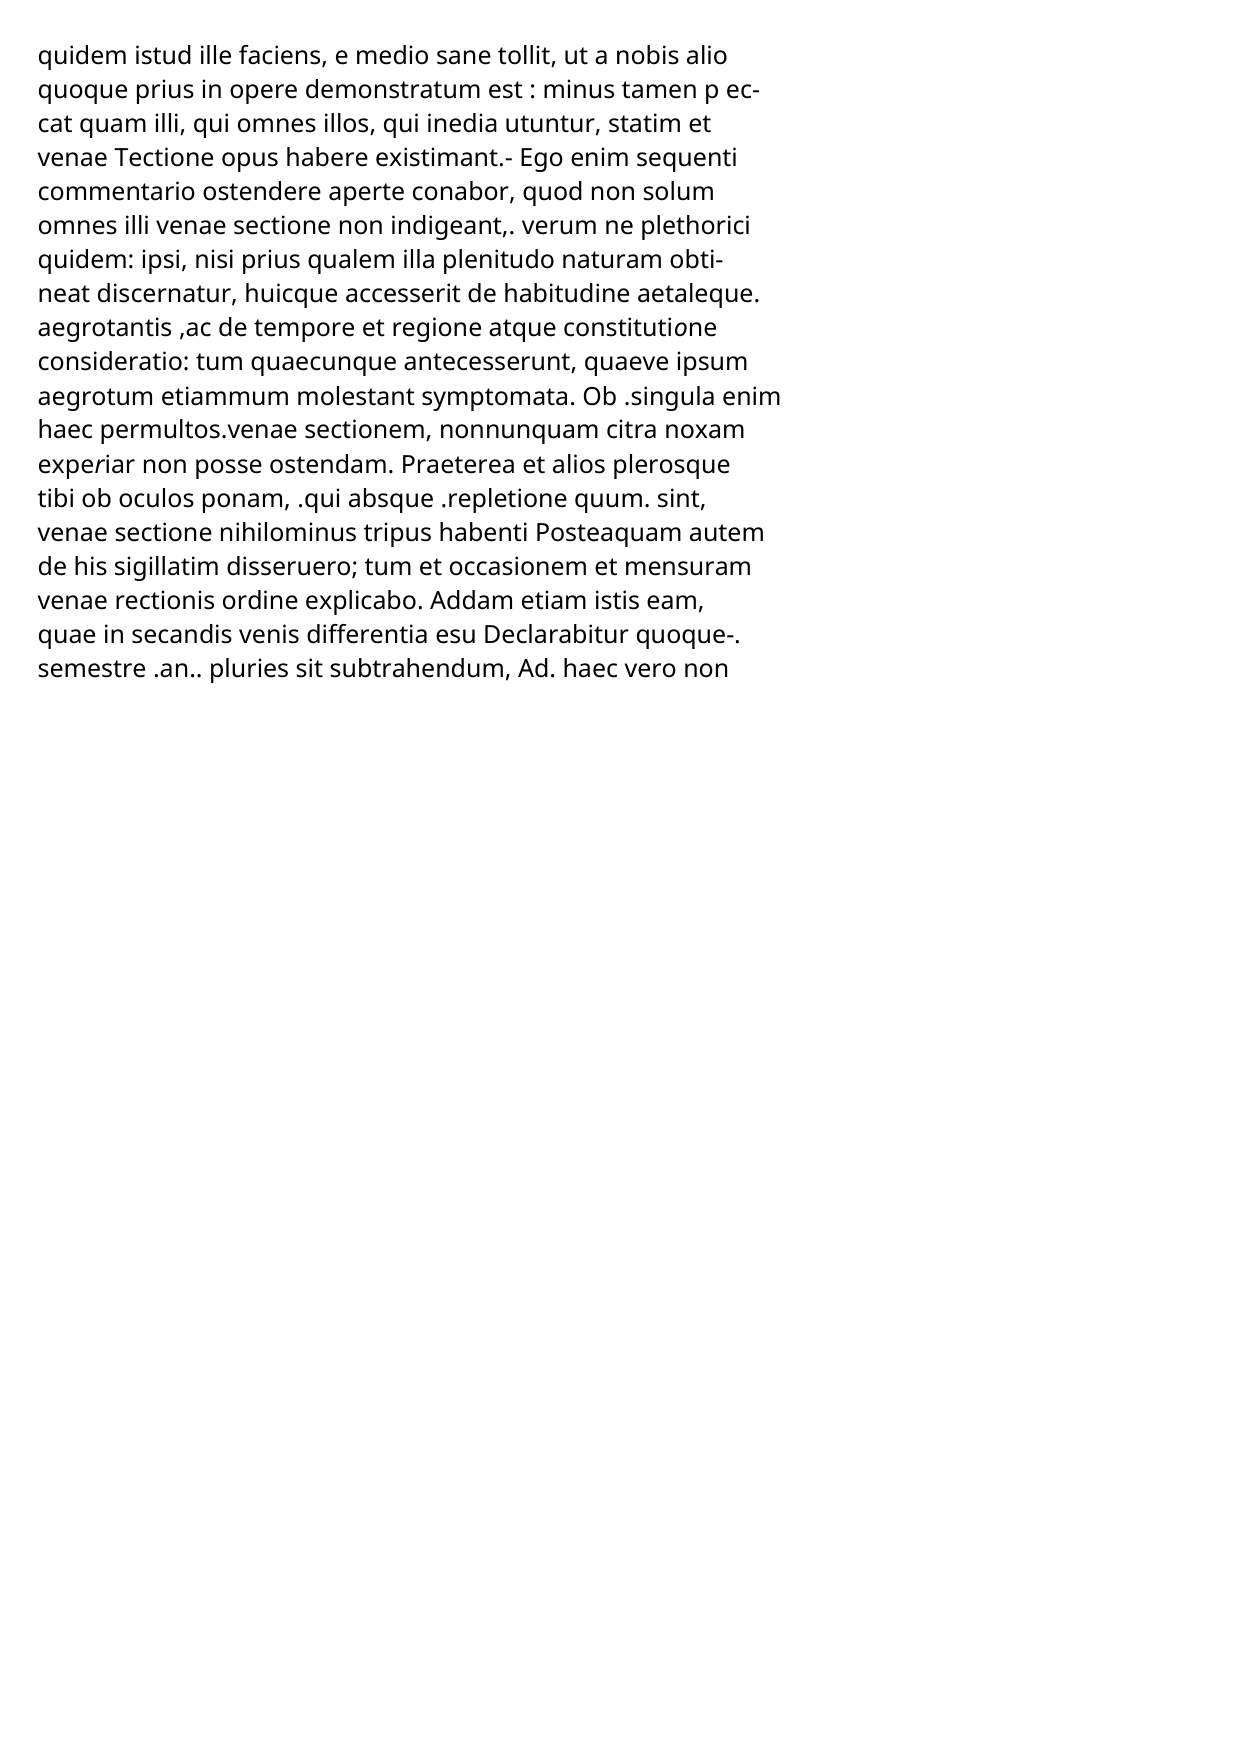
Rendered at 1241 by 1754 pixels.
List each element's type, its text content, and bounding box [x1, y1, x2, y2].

text quidem istud ille faciens, e medio sane tollit, ut a nobis alio quoque prius in opere demonstratum est : minus tamen p ec- cat quam illi, qui omnes illos, qui inedia utuntur, statim et venae Tectione opus habere existimant.- Ego enim sequenti commentario ostendere aperte conabor, quod non solum omnes illi venae sectione non indigeant,. verum ne plethorici quidem: ipsi, nisi prius qualem illa plenitudo naturam obti- neat discernatur, huicque accesserit de habitudine aetaleque. aegrotantis ,ac de tempore et regione atque constitutione consideratio: tum quaecunque antecesserunt, quaeve ipsum aegrotum etiammum molestant symptomata. Ob .singula enim haec permultos.venae sectionem, nonnunquam citra noxam experiar non posse ostendam. Praeterea et alios plerosque tibi ob oculos ponam, .qui absque .repletione quum. sint, venae sectione nihilominus tripus habenti Posteaquam autem de his sigillatim disseruero; tum et occasionem et mensuram venae rectionis ordine explicabo. Addam etiam istis eam, quae in secandis venis differentia esu Declarabitur quoque-. semestre .an.. pluries sit subtrahendum, Ad. haec vero non [37, 37, 1203, 685]
